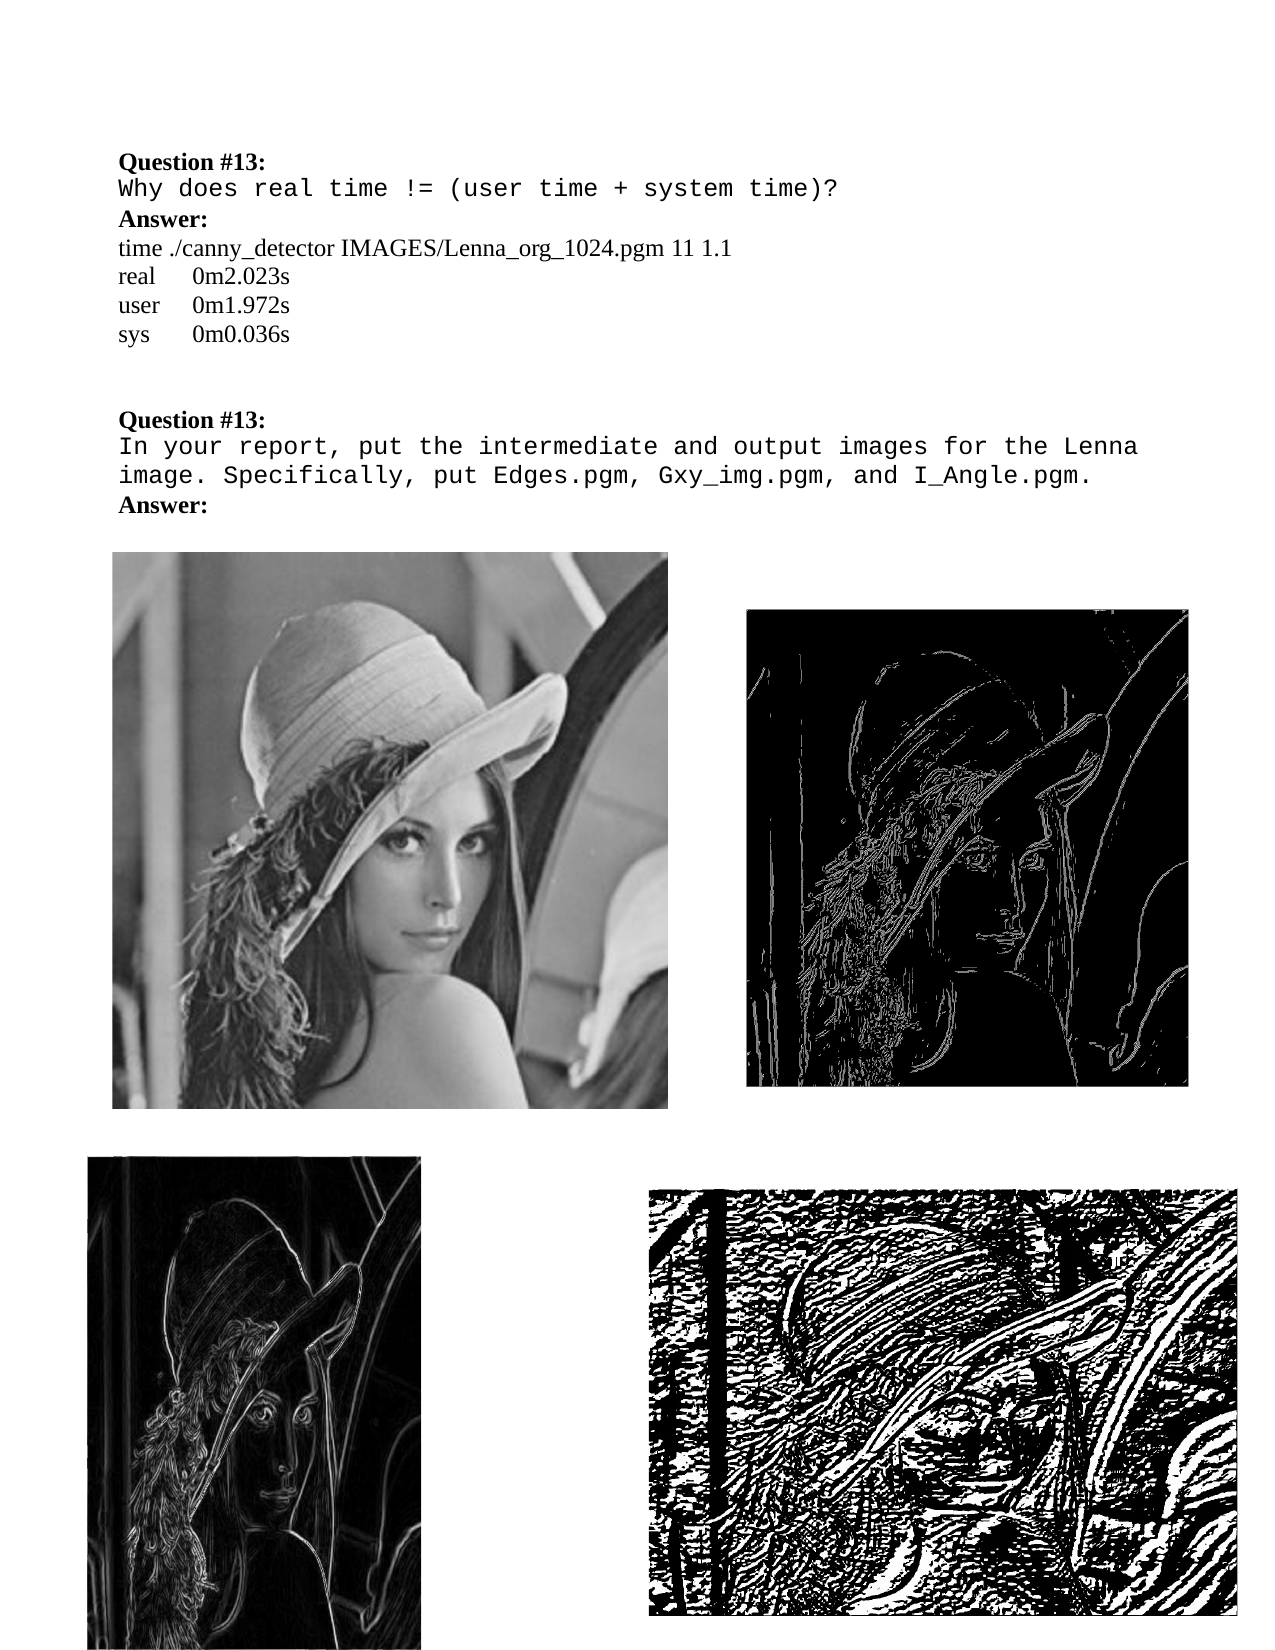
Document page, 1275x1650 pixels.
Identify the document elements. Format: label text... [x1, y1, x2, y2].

picture [112, 552, 668, 1109]
text In your report, put the intermediate and output images for the Lenna image. Specifically, put Edges.pgm, Gxy_img.pgm, and I_Angle.pgm. [118, 434, 1157, 491]
text Question #13: [118, 405, 1157, 434]
picture [87, 1156, 422, 1650]
picture [746, 609, 1189, 1087]
text Question #13: [118, 147, 1157, 176]
picture [648, 1188, 1238, 1616]
text Why does real time != (user time + system time)? [118, 176, 1157, 204]
text Answer: [118, 491, 1157, 519]
text Answer: [118, 204, 1157, 233]
text user 0m1.972s [118, 290, 1157, 319]
text time ./canny_detector IMAGES/Lenna_org_1024.pgm 11 1.1 [118, 233, 1157, 261]
text real 0m2.023s [118, 261, 1157, 290]
text sys 0m0.036s [118, 319, 1157, 348]
